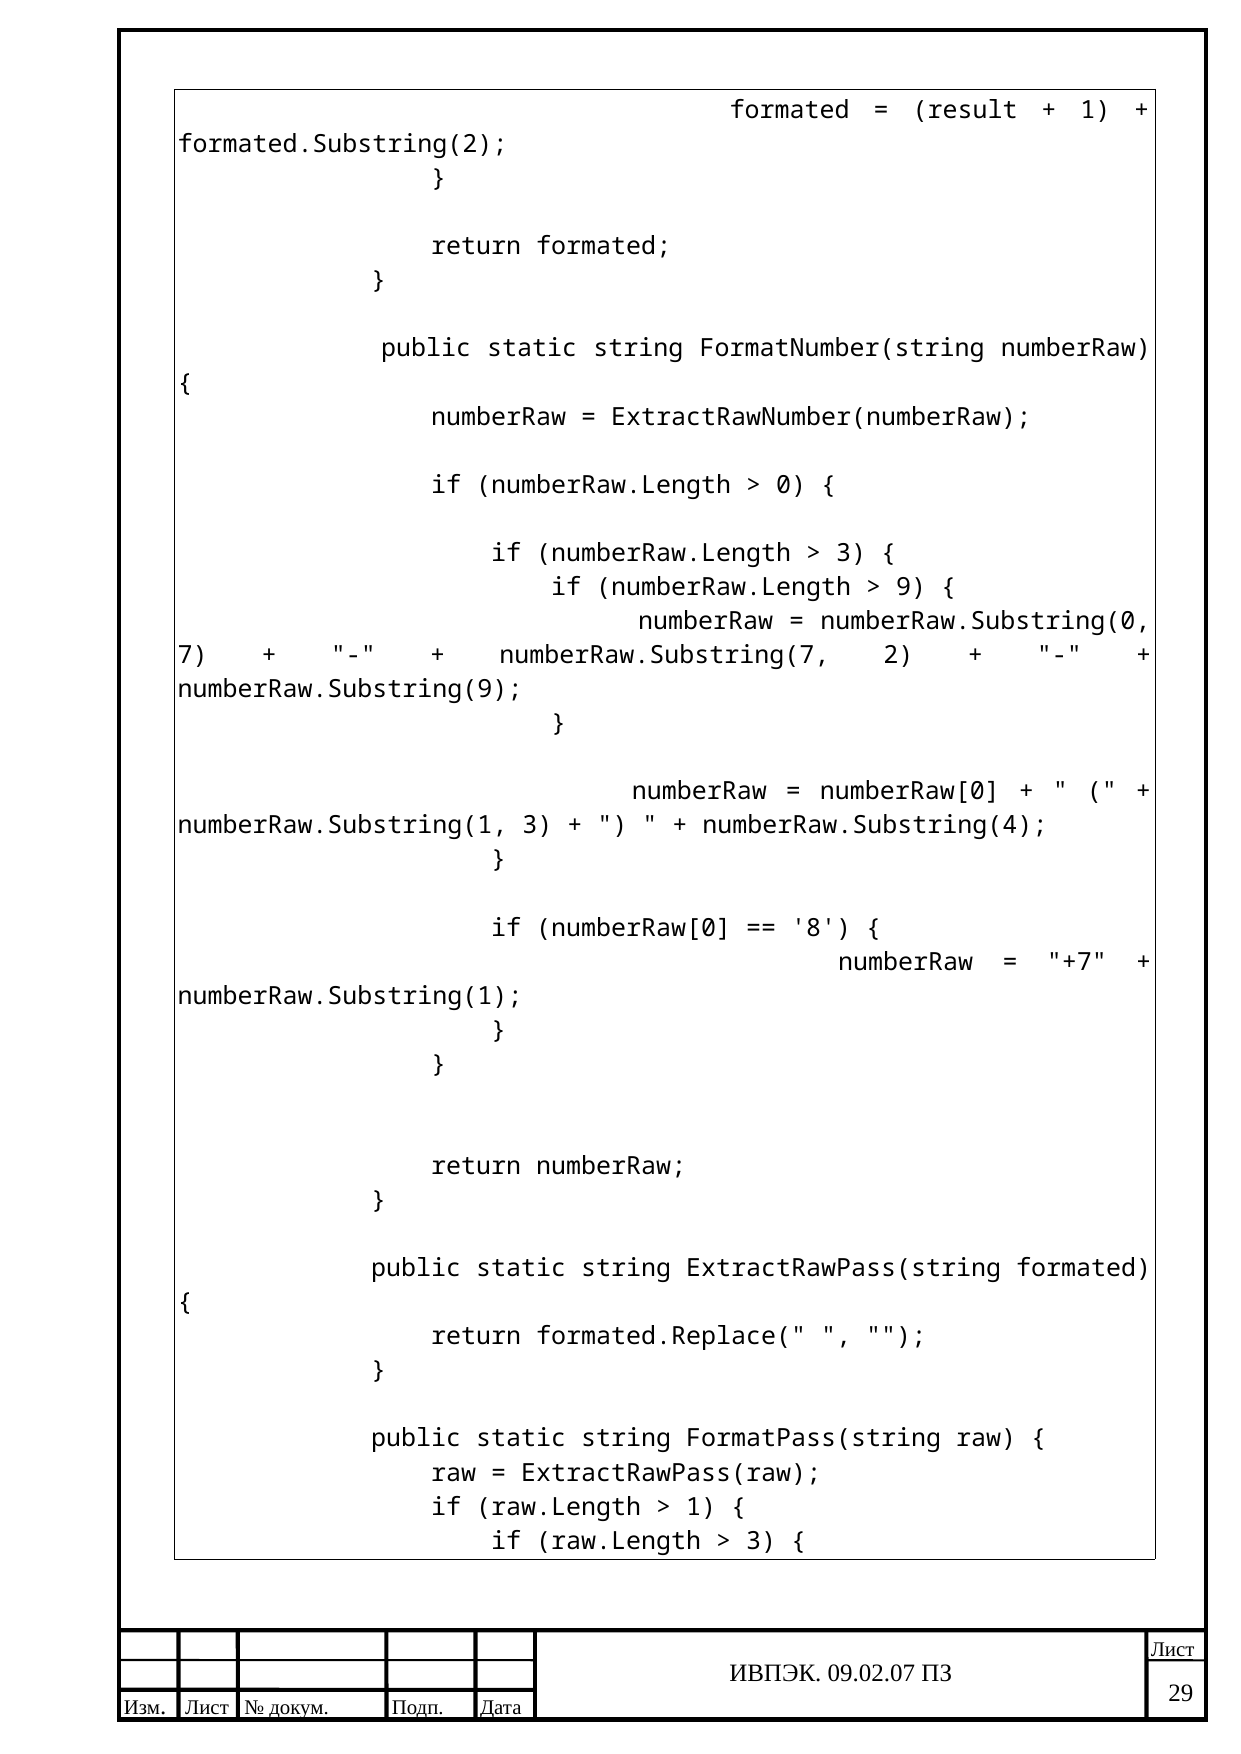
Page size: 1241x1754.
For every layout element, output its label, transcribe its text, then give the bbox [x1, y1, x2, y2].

text numberRaw = numberRaw[0] + " (" + numberRaw.Substring(1, 3) + ") " + numberRaw.Substring(4); [177, 773, 1152, 841]
text raw = ExtractRawPass(raw); [177, 1454, 1152, 1488]
text numberRaw = "+7" + numberRaw.Substring(1); [177, 943, 1152, 1011]
text return formated; [177, 228, 1152, 262]
text if (raw.Length > 1) { [177, 1488, 1152, 1519]
text } [177, 841, 1152, 875]
text return numberRaw; [177, 1148, 1152, 1182]
text if (raw.Length > 3) { [175, 1519, 1155, 1559]
text } [177, 1352, 1152, 1386]
text } [177, 160, 1152, 194]
text numberRaw = ExtractRawNumber(numberRaw); [177, 398, 1152, 432]
text if (numberRaw.Length > 3) { [177, 534, 1152, 568]
text public static string FormatNumber(string numberRaw) { [177, 330, 1152, 398]
text numberRaw = numberRaw.Substring(0, 7) + "-" + numberRaw.Substring(7, 2) + "-" + numberRaw.Substring(9); [177, 603, 1152, 705]
text if (numberRaw.Length > 0) { [177, 466, 1152, 500]
text public static string ExtractRawPass(string formated) { [177, 1250, 1152, 1318]
text } [177, 1045, 1152, 1079]
text } [177, 1182, 1152, 1216]
text } [177, 262, 1152, 296]
text } [177, 1011, 1152, 1045]
text formated = (result + 1) + formated.Substring(2); [175, 90, 1155, 160]
text return formated.Replace(" ", ""); [177, 1318, 1152, 1352]
text if (numberRaw.Length > 9) { [177, 568, 1152, 603]
text if (numberRaw[0] == '8') { [177, 909, 1152, 943]
text } [177, 705, 1152, 739]
text public static string FormatPass(string raw) { [177, 1420, 1152, 1454]
